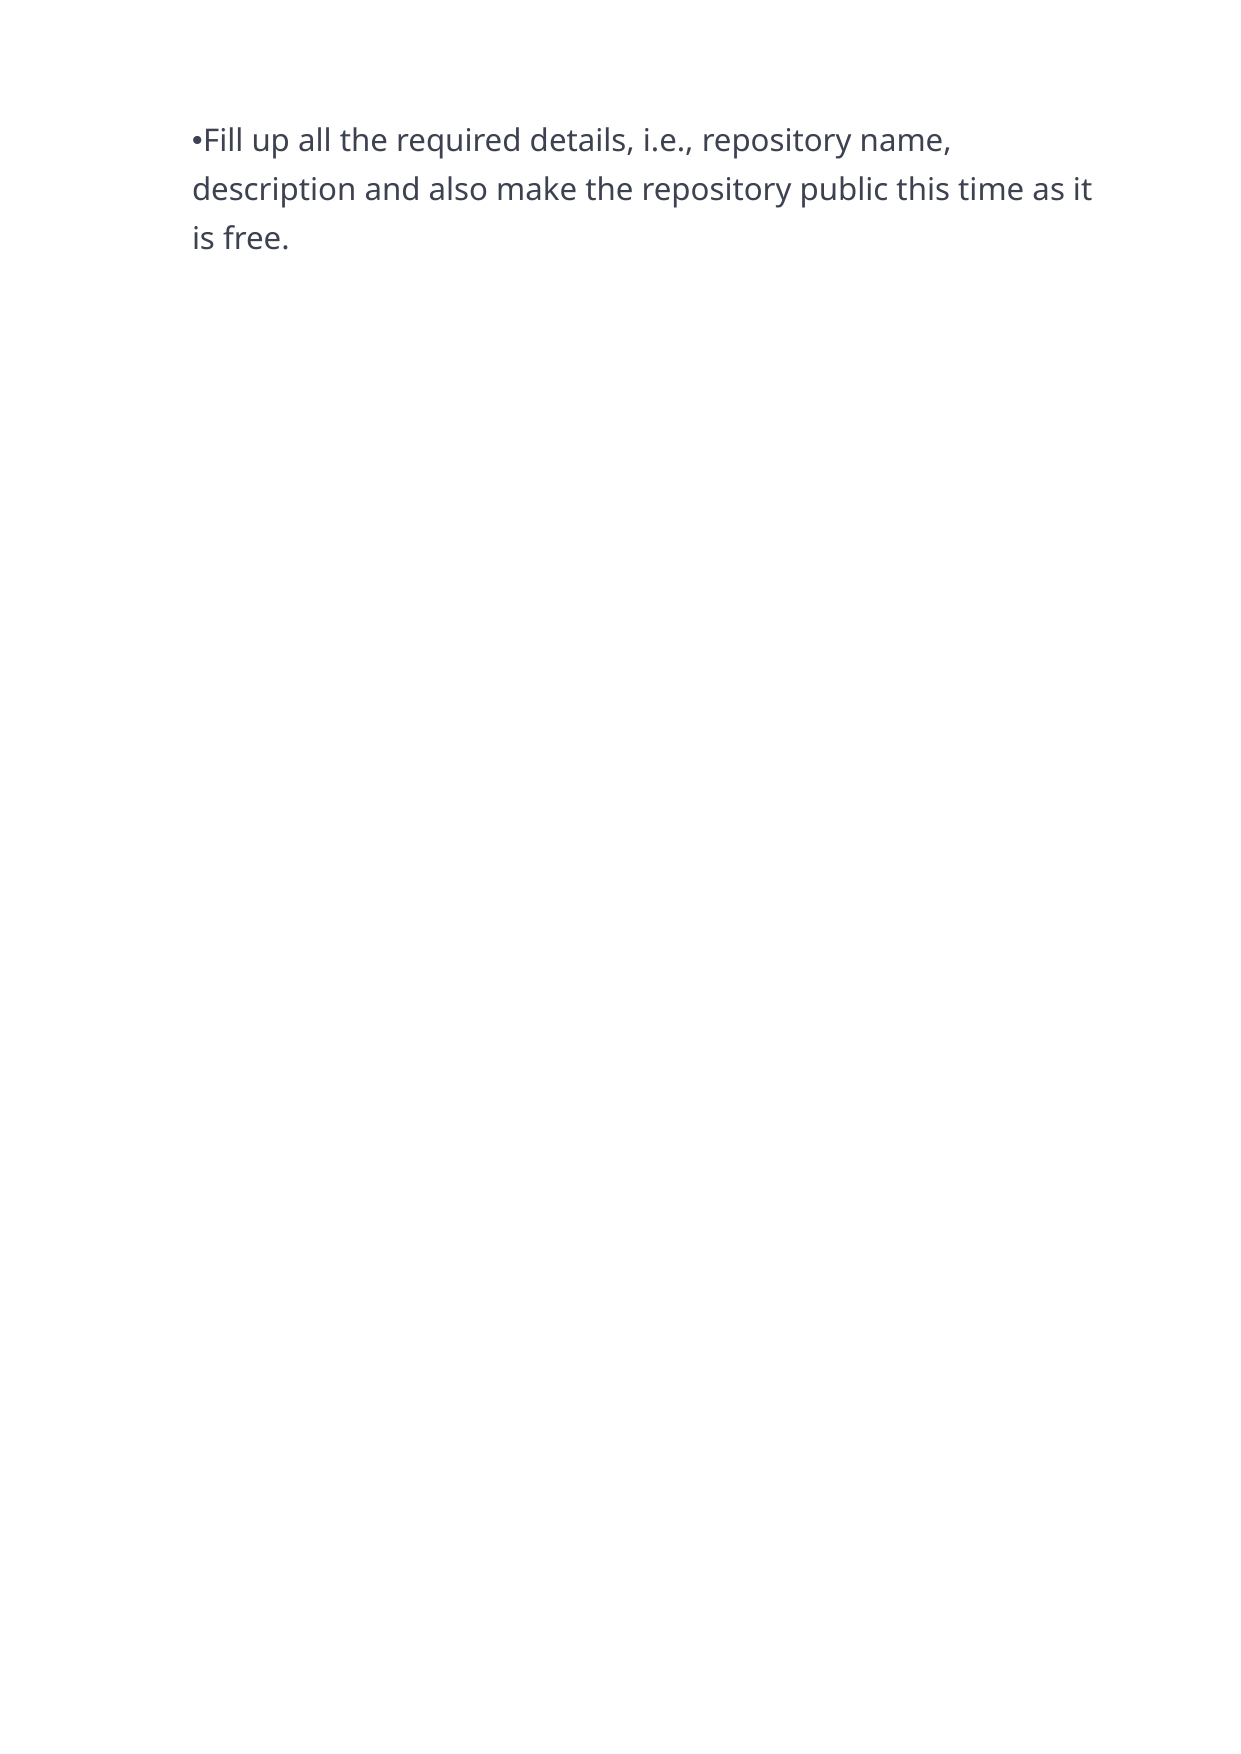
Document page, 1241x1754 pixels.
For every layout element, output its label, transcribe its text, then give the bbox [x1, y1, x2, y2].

list Fill up all the required details, i.e., repository name, description and also make the repository public this time as it is free. [118, 118, 1122, 259]
